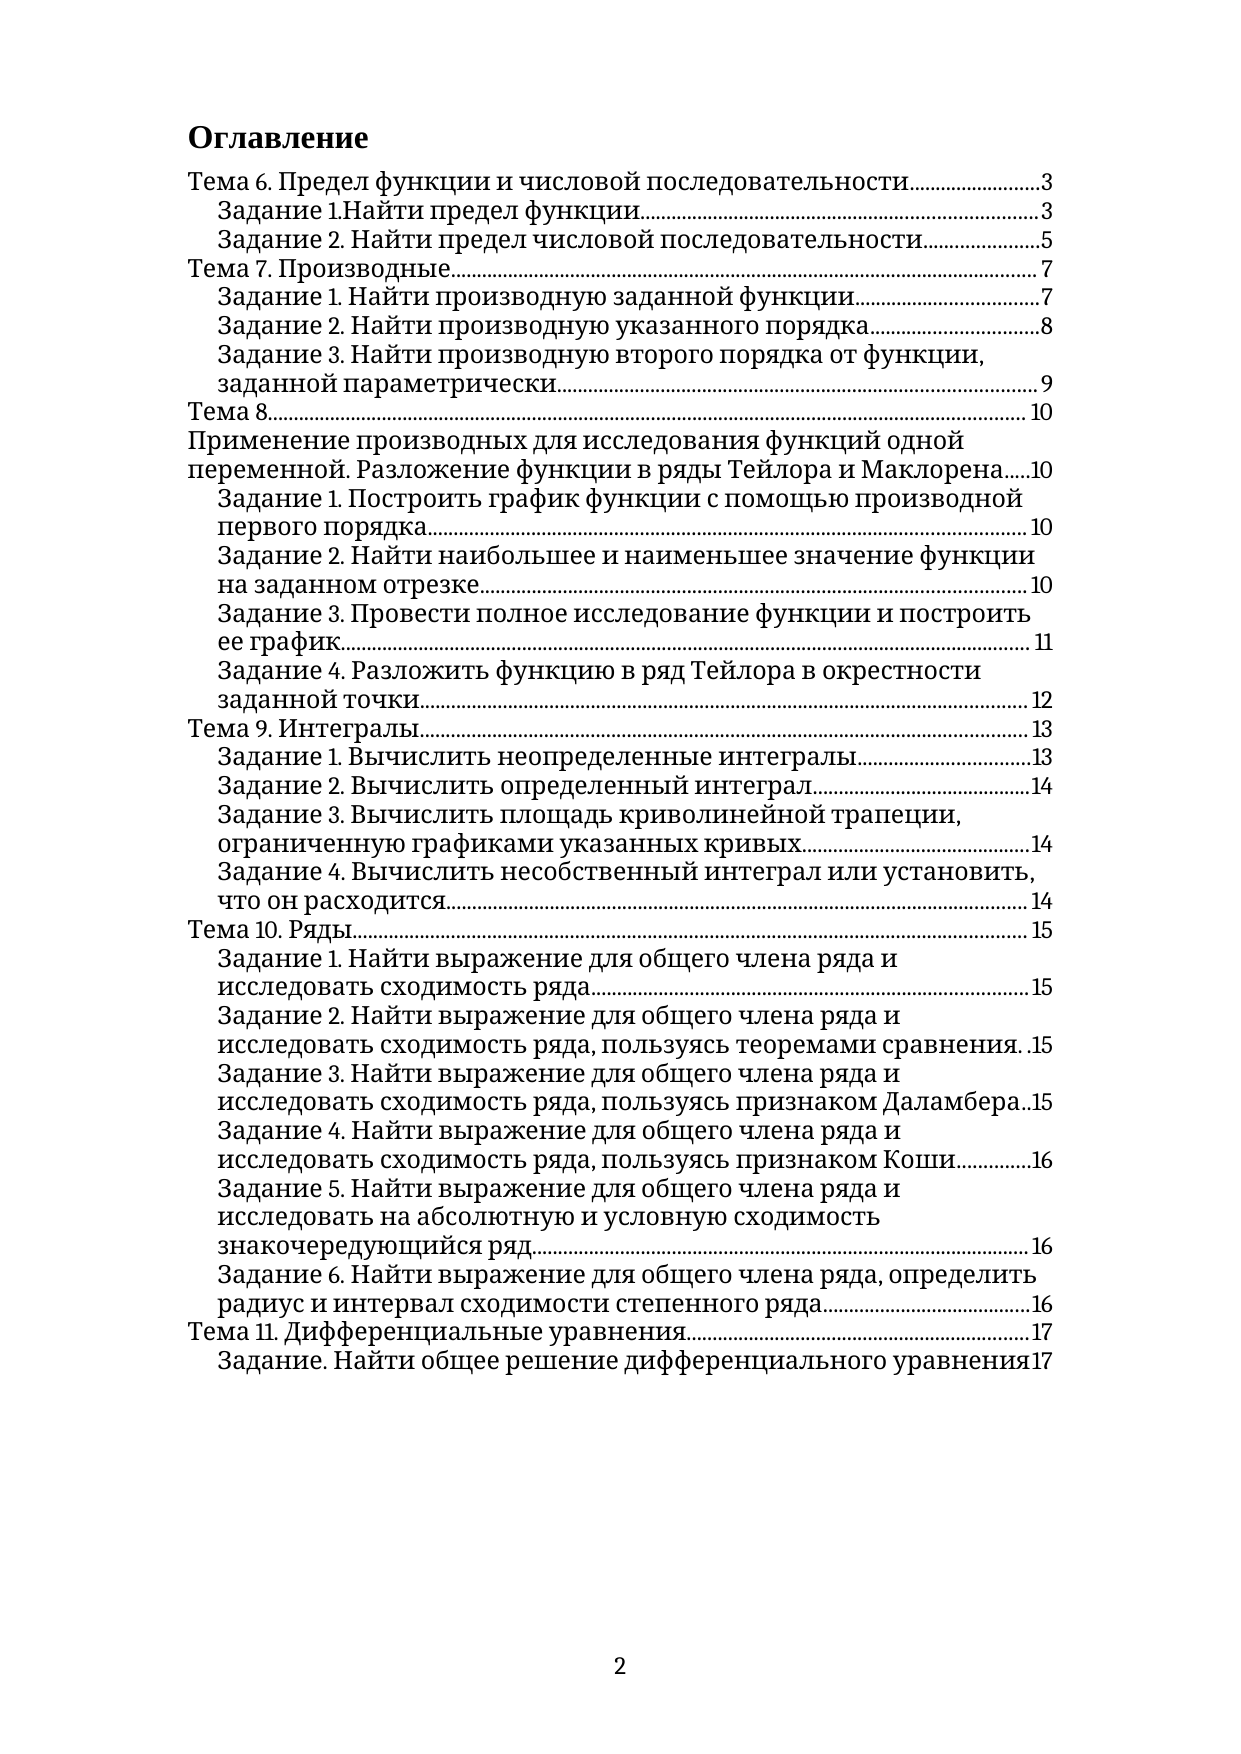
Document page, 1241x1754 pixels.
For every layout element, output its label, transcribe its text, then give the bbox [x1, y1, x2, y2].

text Тема 6. Предел функции и числовой последовательности 3 [187, 168, 1053, 197]
text Задание 3. Провести полное исследование функции и построить ее график 11 [217, 599, 1053, 657]
text Задание 1. Найти выражение для общего члена ряда и исследовать сходимость ряда 15 [217, 944, 1053, 1002]
subtitle Оглавление [187, 117, 1053, 156]
text Задание 2. Найти выражение для общего члена ряда и исследовать сходимость ряда, пользуясь теоремами сравнения 15 [217, 1002, 1053, 1059]
text Тема 10. Ряды 15 [187, 916, 1053, 944]
text Задание 2. Вычислить определенный интеграл 14 [217, 772, 1053, 801]
text Применение производных для исследования функций одной переменной. Разложение функции в ряды Тейлора и Маклорена 10 [187, 427, 1053, 484]
text Задание 1. Построить график функции с помощью производной первого порядка 10 [217, 484, 1053, 542]
text Задание 2. Найти предел числовой последовательности 5 [217, 226, 1053, 254]
text Задание 1.Найти предел функции 3 [217, 197, 1053, 226]
text Задание 5. Найти выражение для общего члена ряда и исследовать на абсолютную и условную сходимость знакочередующийся ряд 16 [217, 1174, 1053, 1261]
text Тема 9. Интегралы 13 [187, 714, 1053, 743]
text Задание 4. Вычислить несобственный интеграл или установить, что он расходится 14 [217, 858, 1053, 916]
text Задание 3. Найти производную второго порядка от функции, заданной параметрически 9 [217, 341, 1053, 398]
text Задание 1. Вычислить неопределенные интегралы 13 [217, 743, 1053, 772]
text Задание 4. Разложить функцию в ряд Тейлора в окрестности заданной точки 12 [217, 657, 1053, 714]
text Задание 2. Найти наибольшее и наименьшее значение функции на заданном отрезке 10 [217, 542, 1053, 599]
text Задание 3. Вычислить площадь криволинейной трапеции, ограниченную графиками указанных кривых 14 [217, 801, 1053, 858]
text Задание 2. Найти производную указанного порядка 8 [217, 312, 1053, 341]
text Задание. Найти общее решение дифференциального уравнения 17 [217, 1347, 1053, 1376]
text Тема 11. Дифференциальные уравнения 17 [187, 1318, 1053, 1347]
text Задание 6. Найти выражение для общего члена ряда, определить радиус и интервал сходимости степенного ряда 16 [217, 1261, 1053, 1318]
text Тема 8 10 [187, 398, 1053, 427]
text Задание 4. Найти выражение для общего члена ряда и исследовать сходимость ряда, пользуясь признаком Коши 16 [217, 1117, 1053, 1174]
text Задание 3. Найти выражение для общего члена ряда и исследовать сходимость ряда, пользуясь признаком Даламбера 15 [217, 1059, 1053, 1117]
text Тема 7. Производные 7 [187, 254, 1053, 283]
text Задание 1. Найти производную заданной функции 7 [217, 283, 1053, 312]
